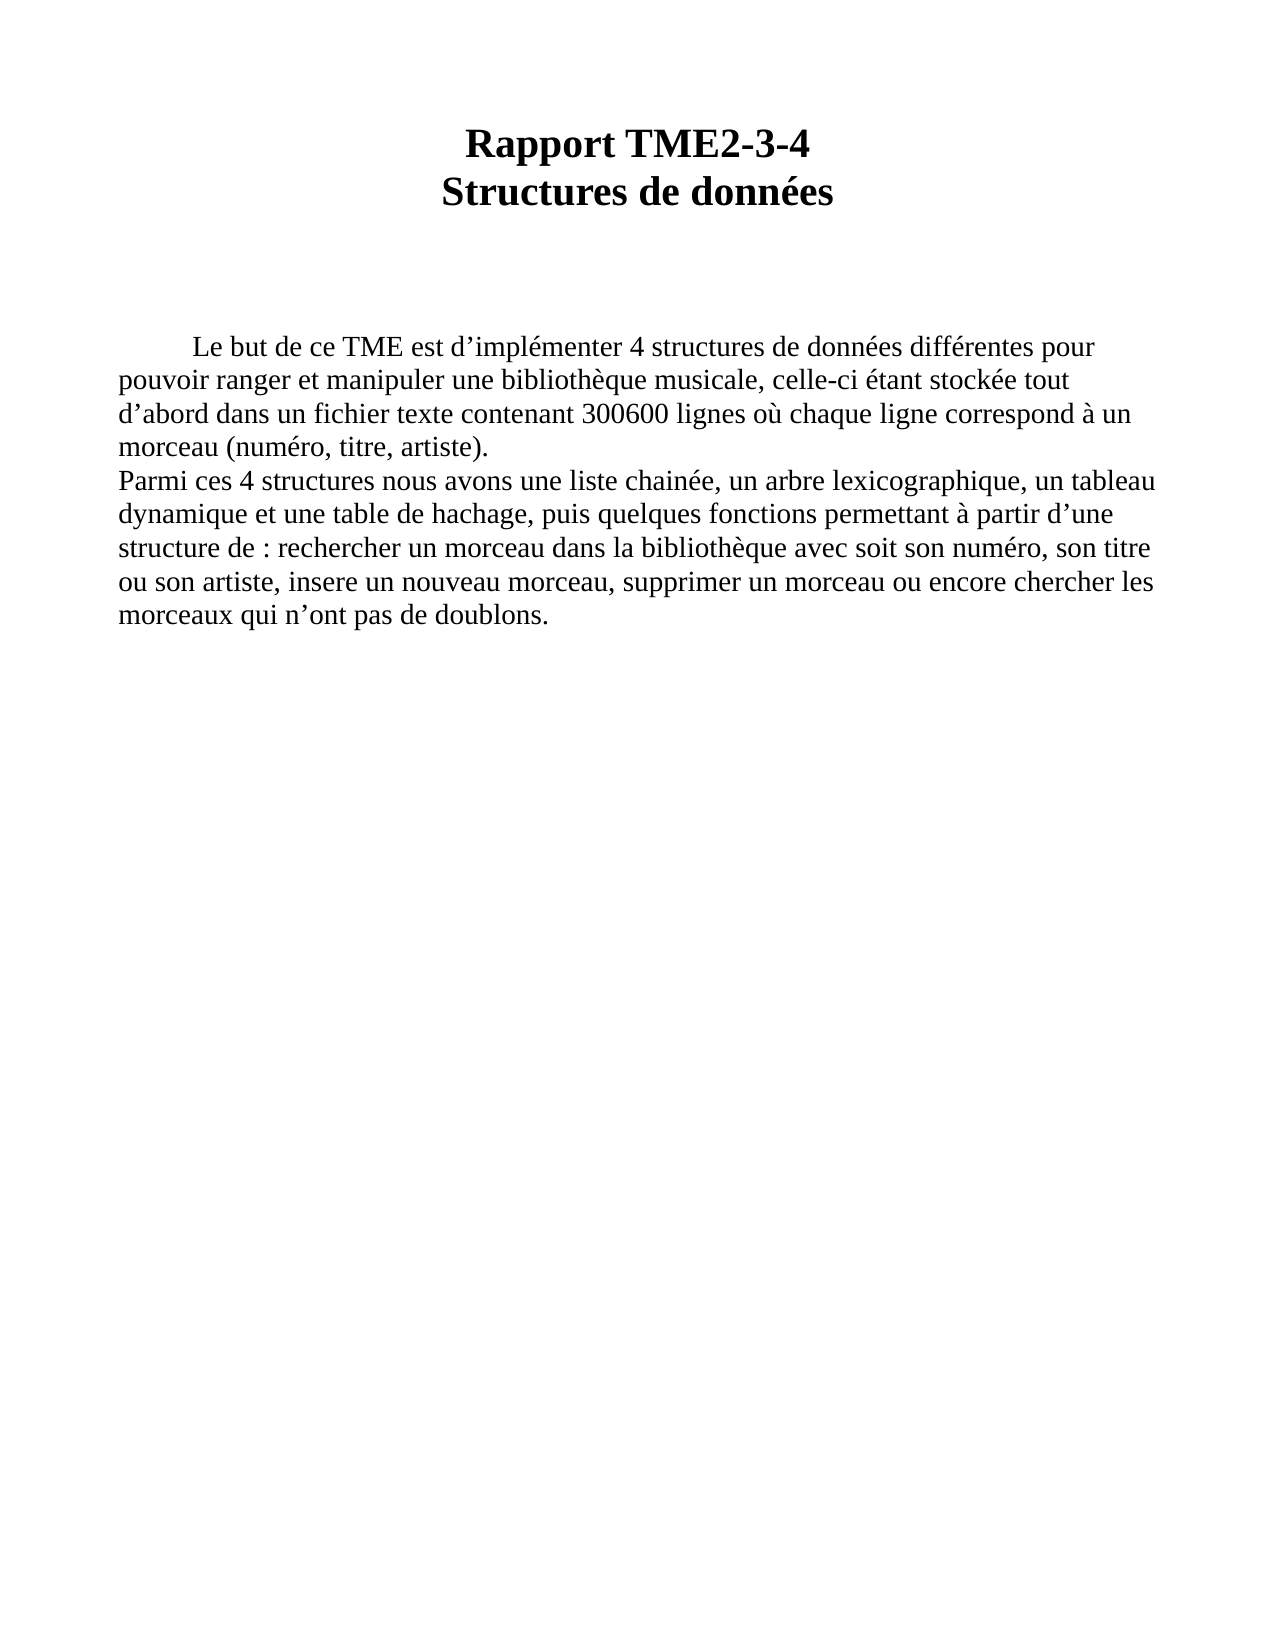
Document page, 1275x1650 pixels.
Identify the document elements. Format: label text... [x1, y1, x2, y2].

text Structures de données [118, 166, 1157, 214]
text Rapport TME2-3-4 [118, 118, 1157, 166]
text Le but de ce TME est d’implémenter 4 structures de données différentes pour pouvoir ranger et manipuler une bibliothèque musicale, celle-ci étant stockée tout d’abord dans un fichier texte contenant 300600 lignes où chaque ligne correspond à un morceau (numéro, titre, artiste). [118, 329, 1157, 463]
text Parmi ces 4 structures nous avons une liste chainée, un arbre lexicographique, un tableau dynamique et une table de hachage, puis quelques fonctions permettant à partir d’une structure de : rechercher un morceau dans la bibliothèque avec soit son numéro, son titre ou son artiste, insere un nouveau morceau, supprimer un morceau ou encore chercher les morceaux qui n’ont pas de doublons. [118, 463, 1157, 631]
